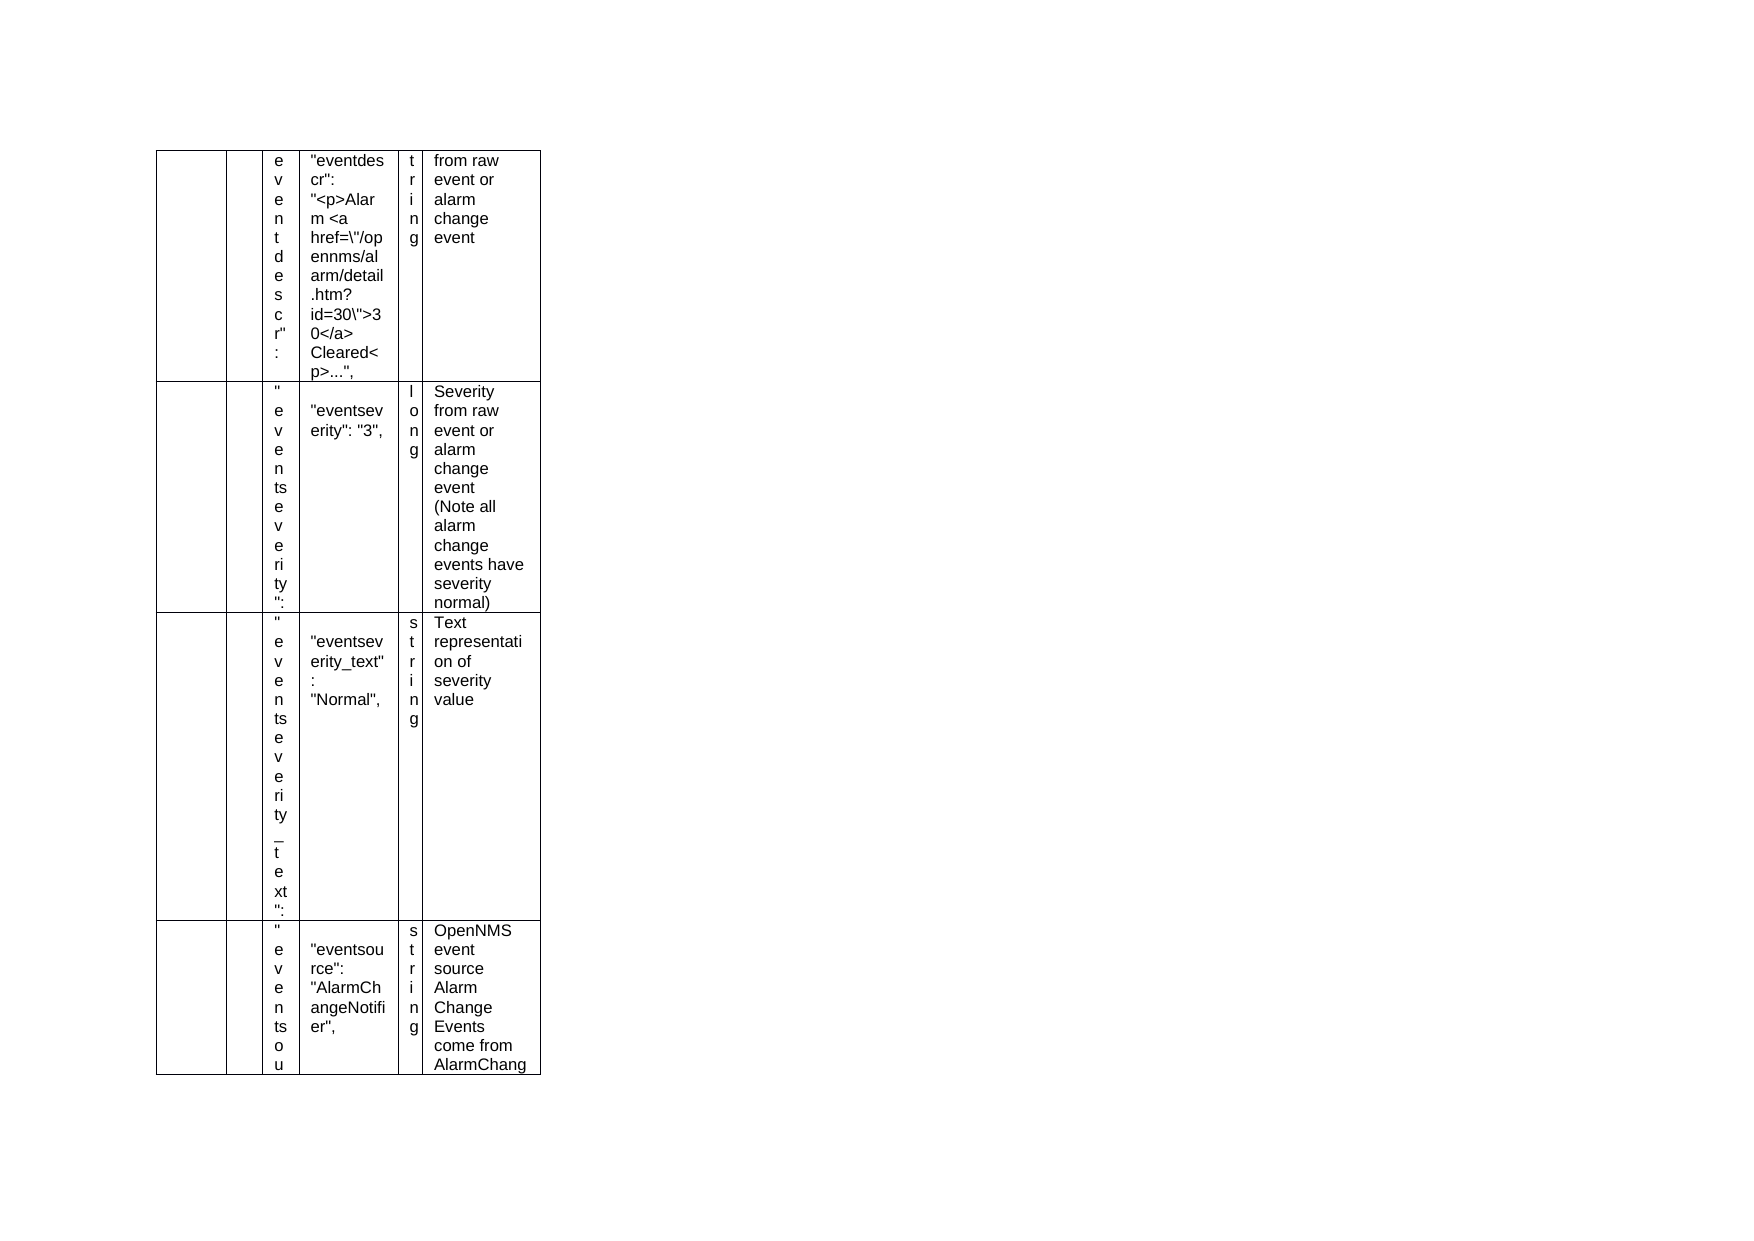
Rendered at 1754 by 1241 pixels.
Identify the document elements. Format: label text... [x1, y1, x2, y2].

table_cell Text representation of severity value [423, 613, 540, 920]
table_cell [157, 613, 226, 920]
table_cell "eventseverity_text": [263, 613, 299, 920]
table_cell "eventseverity": "3", [300, 382, 398, 612]
table_cell [157, 382, 226, 612]
table_cell "eventdescr": "<p>Alarm <a href=\"/opennms/alarm/detail.htm?id=30\">30</a> Cleared<p>...", [300, 151, 398, 381]
table_cell Severity from raw event or alarm change event (Note all alarm change events have severity normal) [423, 382, 540, 612]
table_cell long [399, 382, 422, 612]
table_cell [227, 151, 262, 381]
table_cell string [399, 921, 422, 1074]
table_cell "eventsource": "AlarmChangeNotifier", [300, 921, 398, 1074]
table_cell from raw event or alarm change event [423, 151, 540, 381]
table_cell "eventseverity_text": "Normal", [300, 613, 398, 920]
table_cell [227, 382, 262, 612]
table_cell "eventseverity": [263, 382, 299, 612]
table_cell OpenNMS event source Alarm Change Events come from AlarmChang [423, 921, 540, 1074]
table_cell [227, 921, 262, 1074]
table_cell string [399, 613, 422, 920]
table_cell [227, 613, 262, 920]
table_cell "eventsou [263, 921, 299, 1074]
table_cell eventdescr": [263, 151, 299, 381]
table_cell [157, 151, 226, 381]
table_cell [157, 921, 226, 1074]
table_cell tring [399, 151, 422, 381]
